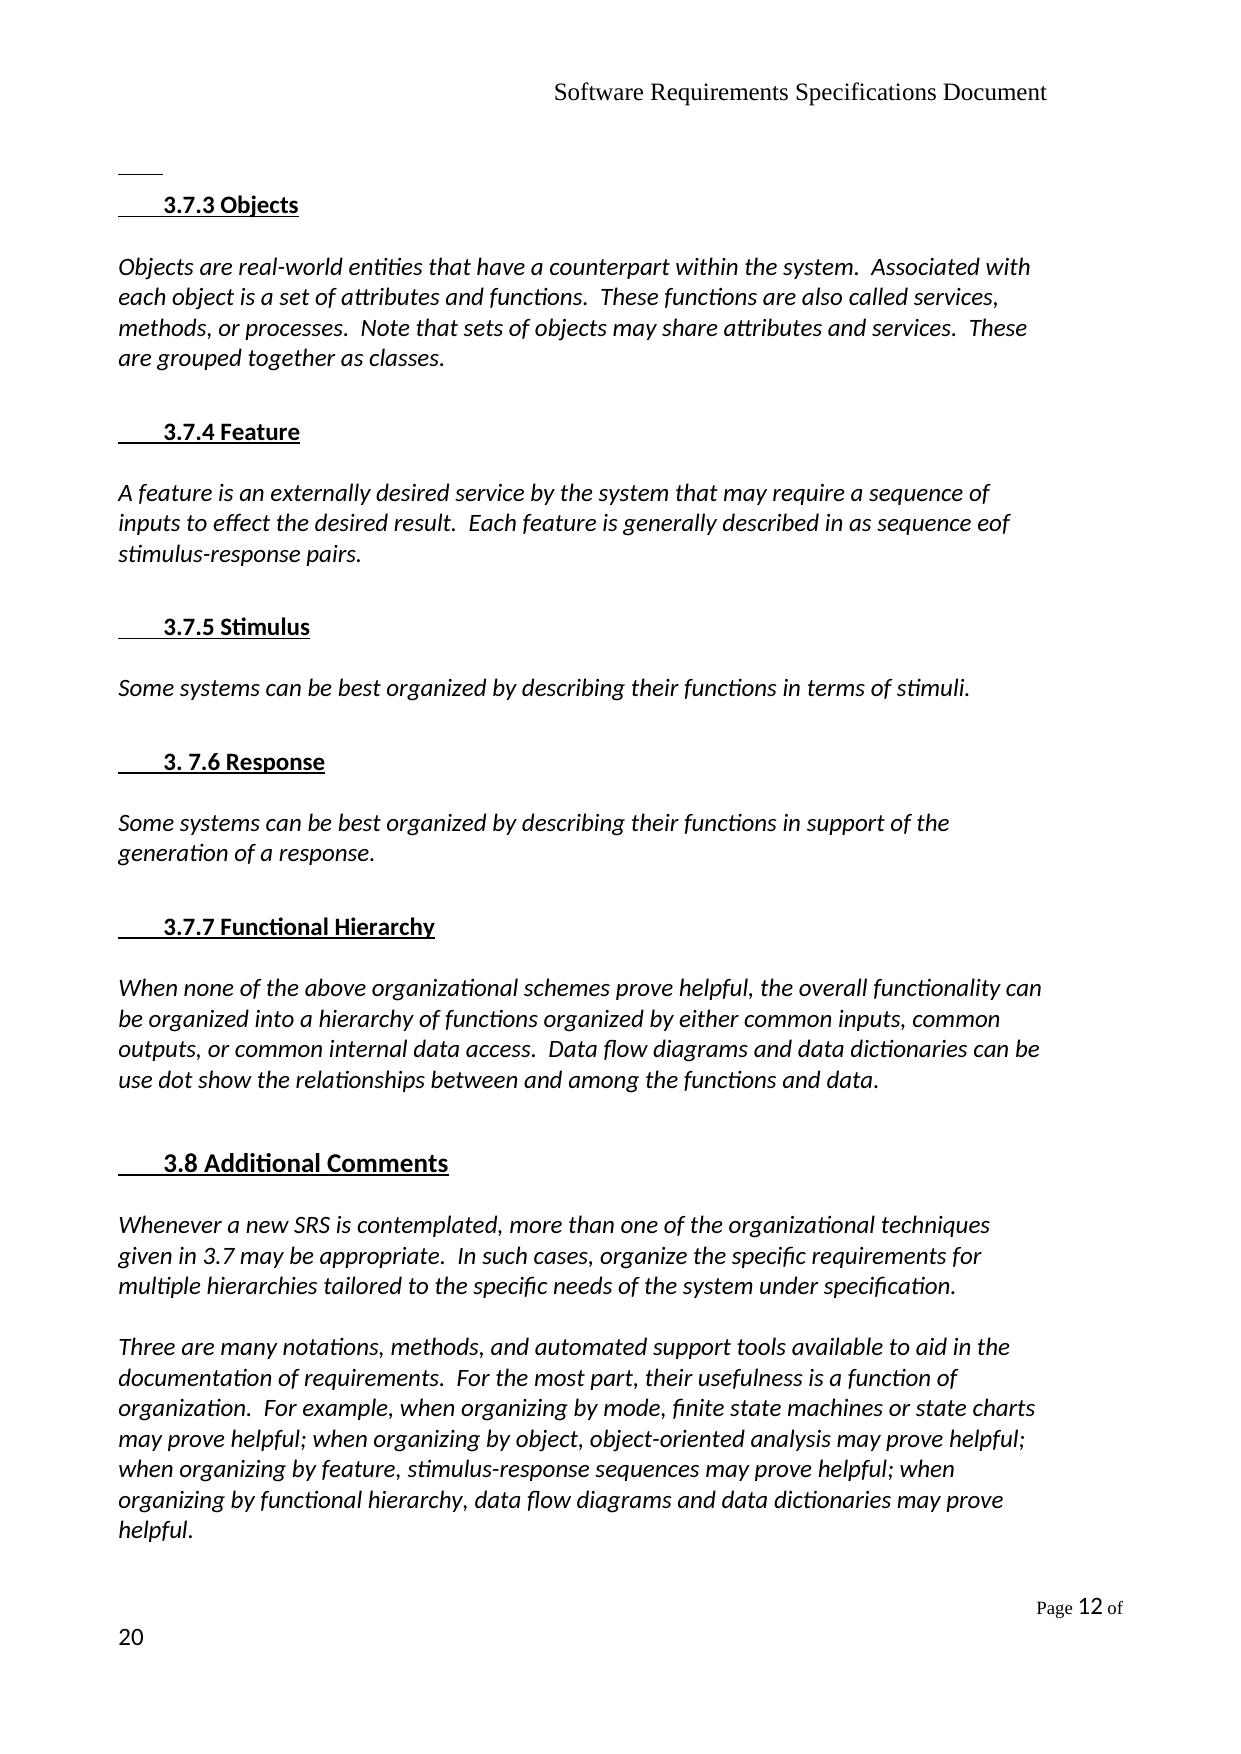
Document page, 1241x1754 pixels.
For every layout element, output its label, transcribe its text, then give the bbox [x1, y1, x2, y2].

list 3.8 Additional Comments [118, 1146, 1122, 1179]
list 3. 7.6 Response [118, 746, 1122, 777]
list 3.7.4 Feature [118, 416, 1122, 446]
list 3.7.7 Functional Hierarchy [118, 911, 1122, 942]
text When none of the above organizational schemes prove helpful, the overall functionality can be organized into a hierarchy of functions organized by either common inputs, common outputs, or common internal data access. Data flow diagrams and data dictionaries can be use dot show the relationships between and among the functions and data. [118, 972, 1047, 1094]
text Whenever a new SRS is contemplated, more than one of the organizational techniques given in 3.7 may be appropriate. In such cases, organize the specific requirements for multiple hierarchies tailored to the specific needs of the system under specification. [118, 1209, 1047, 1301]
text Some systems can be best organized by describing their functions in terms of stimuli. [118, 672, 1047, 703]
list 3.7.5 Stimulus [118, 611, 1122, 642]
text A feature is an externally desired service by the system that may require a sequence of inputs to effect the desired result. Each feature is generally described in as sequence eof stimulus-response pairs. [118, 477, 1047, 568]
text Some systems can be best organized by describing their functions in support of the generation of a response. [118, 807, 1047, 868]
text Three are many notations, methods, and automated support tools available to aid in the documentation of requirements. For the most part, their usefulness is a function of organization. For example, when organizing by mode, finite state machines or state charts may prove helpful; when organizing by object, object-oriented analysis may prove helpful; when organizing by feature, stimulus-response sequences may prove helpful; when organizing by functional hierarchy, data flow diagrams and data dictionaries may prove helpful. [118, 1332, 1047, 1545]
text Objects are real-world entities that have a counterpart within the system. Associated with each object is a set of attributes and functions. These functions are also called services, methods, or processes. Note that sets of objects may share attributes and services. These are grouped together as classes. [118, 251, 1047, 373]
list 3.7.3 Objects [118, 190, 1122, 220]
